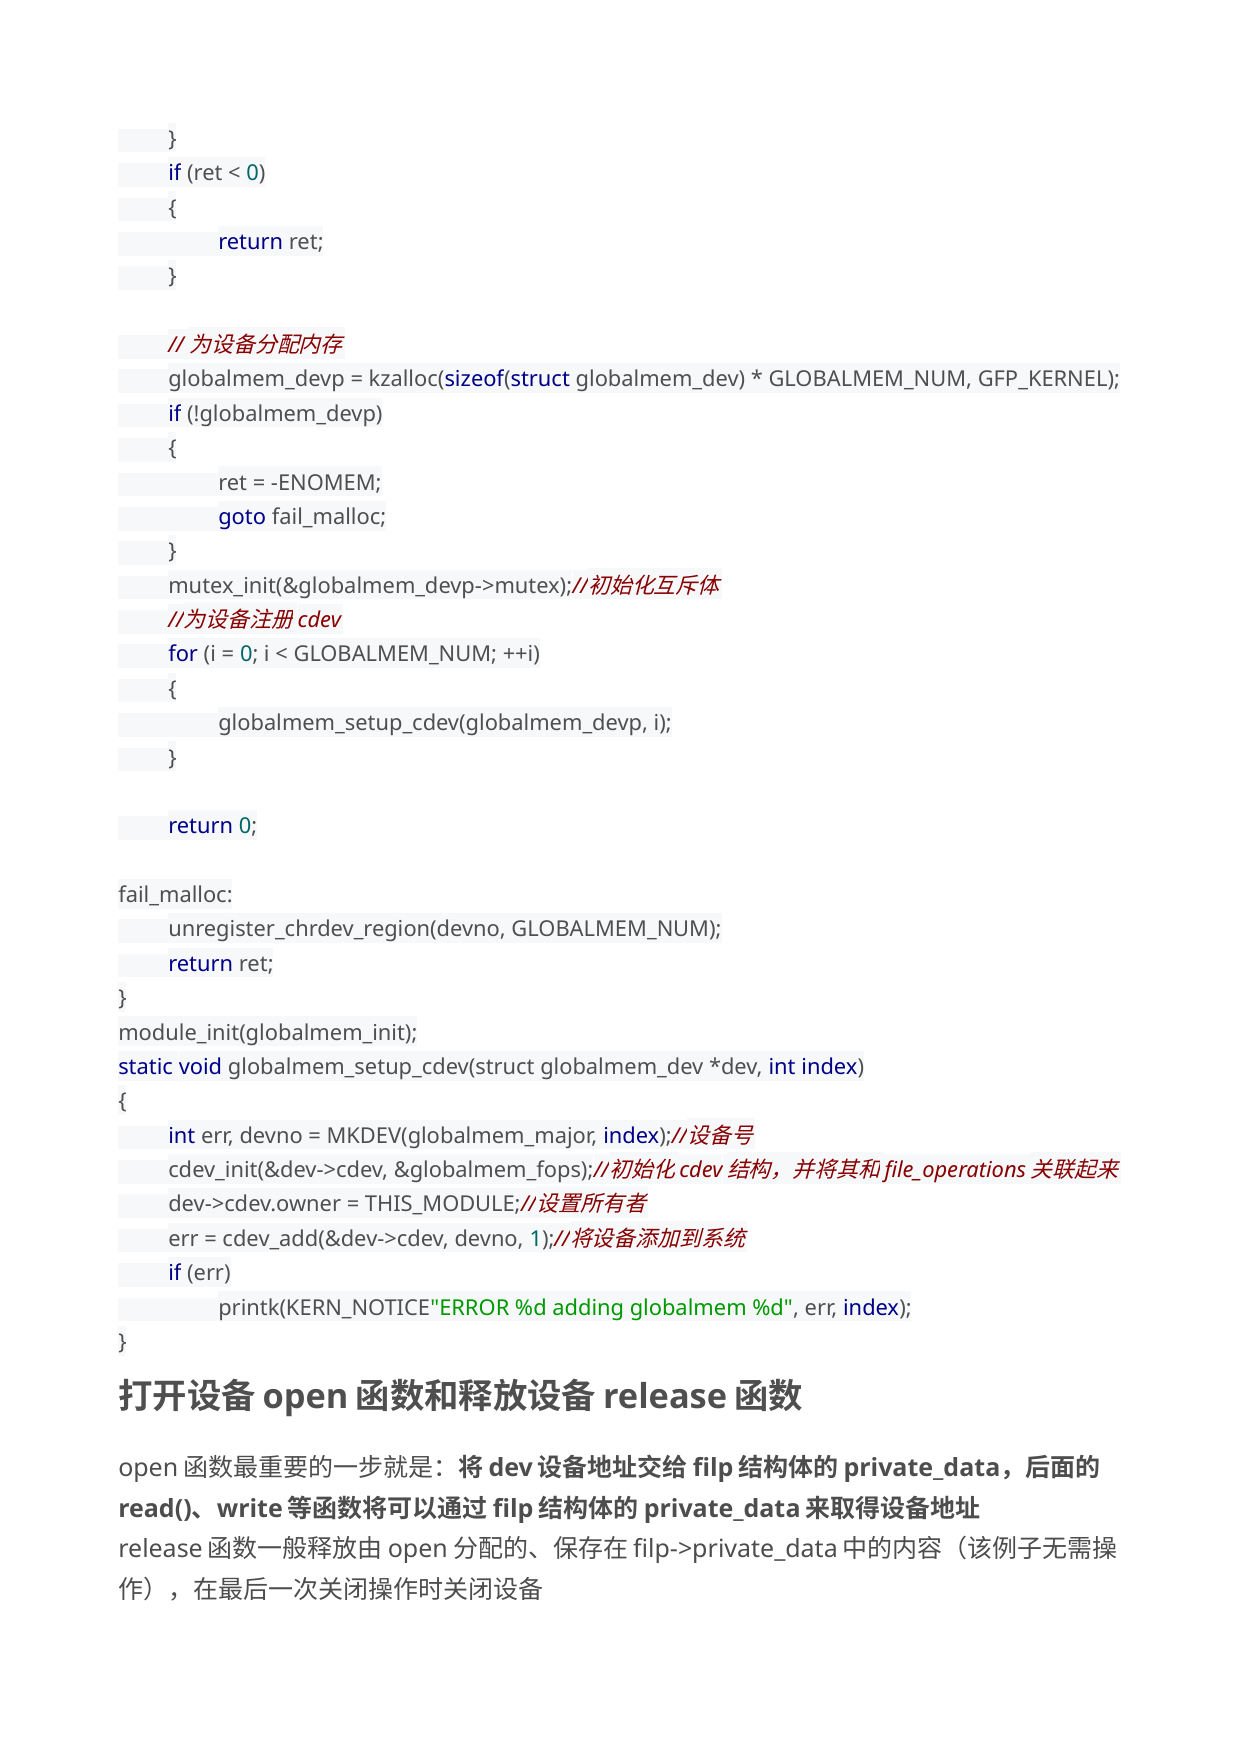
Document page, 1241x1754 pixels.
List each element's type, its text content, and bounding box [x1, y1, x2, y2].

text } [118, 256, 1122, 290]
text printk(KERN_NOTICE"ERROR %d adding globalmem %d", err, index); [118, 1287, 1122, 1321]
text if (ret < 0) [118, 152, 1122, 187]
text return ret; [118, 221, 1122, 256]
text } [118, 737, 1122, 771]
text for (i = 0; i < GLOBALMEM_NUM; ++i) [118, 634, 1122, 668]
text int err, devno = MKDEV(globalmem_major, index);//设备号 [118, 1115, 1122, 1149]
text } [118, 977, 1122, 1012]
text ret = -ENOMEM; [118, 462, 1122, 496]
text return 0; [118, 806, 1122, 840]
text // 为设备分配内存 [118, 324, 1122, 359]
text mutex_init(&globalmem_devp->mutex);//初始化互斥体 [118, 565, 1122, 599]
text } [118, 118, 1122, 152]
text module_init(globalmem_init); [118, 1012, 1122, 1046]
subtitle 打开设备open函数和释放设备release函数 [118, 1368, 1122, 1418]
text globalmem_setup_cdev(globalmem_devp, i); [118, 702, 1122, 737]
text if (!globalmem_devp) [118, 393, 1122, 427]
text } [118, 1321, 1122, 1356]
text static void globalmem_setup_cdev(struct globalmem_dev *dev, int index) [118, 1046, 1122, 1081]
text err = cdev_add(&dev->cdev, devno, 1);//将设备添加到系统 [118, 1218, 1122, 1252]
text cdev_init(&dev->cdev, &globalmem_fops);//初始化cdev结构，并将其和file_operations关联起来 [118, 1149, 1122, 1184]
text return ret; [118, 943, 1122, 977]
text if (err) [118, 1252, 1122, 1287]
text { [118, 1081, 1122, 1115]
text goto fail_malloc; [118, 496, 1122, 531]
text unregister_chrdev_region(devno, GLOBALMEM_NUM); [118, 909, 1122, 943]
text } [118, 531, 1122, 565]
text globalmem_devp = kzalloc(sizeof(struct globalmem_dev) * GLOBALMEM_NUM, GFP_KERNEL); [118, 359, 1122, 393]
text { [118, 427, 1122, 462]
text fail_malloc: [118, 874, 1122, 909]
text { [118, 668, 1122, 702]
text open函数最重要的一步就是：将dev设备地址交给filp结构体的private_data，后面的read()、write等函数将可以通过filp结构体的private_data来取得设备地址 release函数一般释放由open分配的、保存在filp->private_data中的内容（该例子无需操作），在最后一次关闭操作时关闭设备 [118, 1443, 1122, 1606]
text { [118, 187, 1122, 221]
text //为设备注册cdev [118, 599, 1122, 634]
text dev->cdev.owner = THIS_MODULE;//设置所有者 [118, 1184, 1122, 1218]
